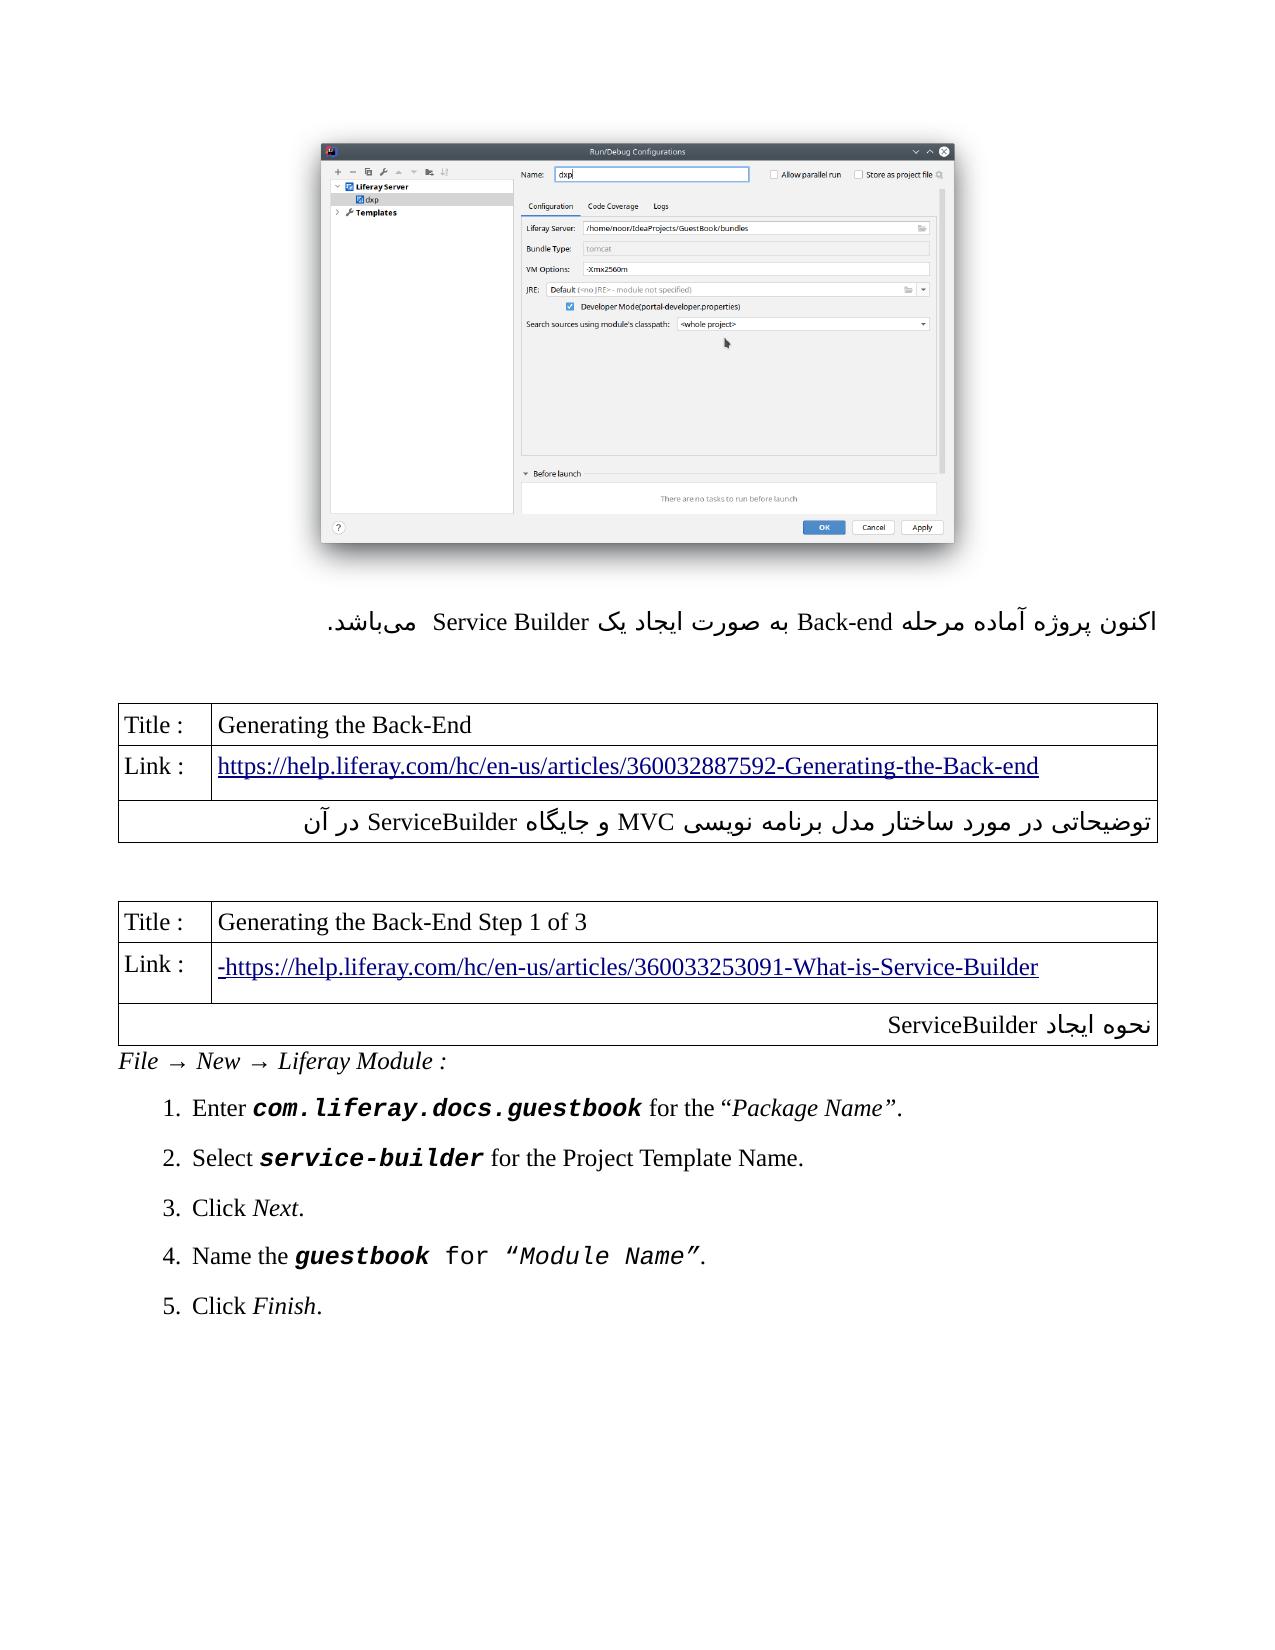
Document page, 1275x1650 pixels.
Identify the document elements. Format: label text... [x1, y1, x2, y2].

list Name the guestbook for “Module Name”. [162, 1241, 1157, 1272]
list Select service-builder for the Project Template Name. [162, 1143, 1157, 1174]
table_header Title : [119, 902, 211, 942]
list Click Finish. [162, 1291, 1157, 1320]
table_header Generating the Back-End Step 1 of 3 [212, 902, 1157, 942]
table_cell نحوه ایجاد ServiceBuilder [119, 1004, 1157, 1045]
table_cell https://help.liferay.com/hc/en-us/articles/360032887592-Generating-the-Back-end [212, 746, 1157, 800]
list Enter com.liferay.docs.guestbook for the “Package Name”. [162, 1093, 1157, 1124]
picture [285, 118, 990, 589]
list Click Next. [162, 1193, 1157, 1222]
table_cell توضیحاتی در مورد ساختار مدل برنامه نویسی MVC و جایگاه ServiceBuilder در آن [119, 801, 1157, 842]
table_header Title : [119, 704, 211, 744]
text File → New → Liferay Module : [118, 1046, 1157, 1074]
table_cell https://help.liferay.com/hc/en-us/articles/360033253091-What-is-Service-Builder- [212, 943, 1157, 1003]
table_cell Link : [119, 746, 211, 800]
table_cell Link : [119, 943, 211, 1003]
text اکنون پروژه آماده مرحله Back-end به صورت ایجاد یک Service Builder می‌باشد. [118, 607, 1157, 637]
table_header Generating the Back-End [212, 704, 1157, 744]
